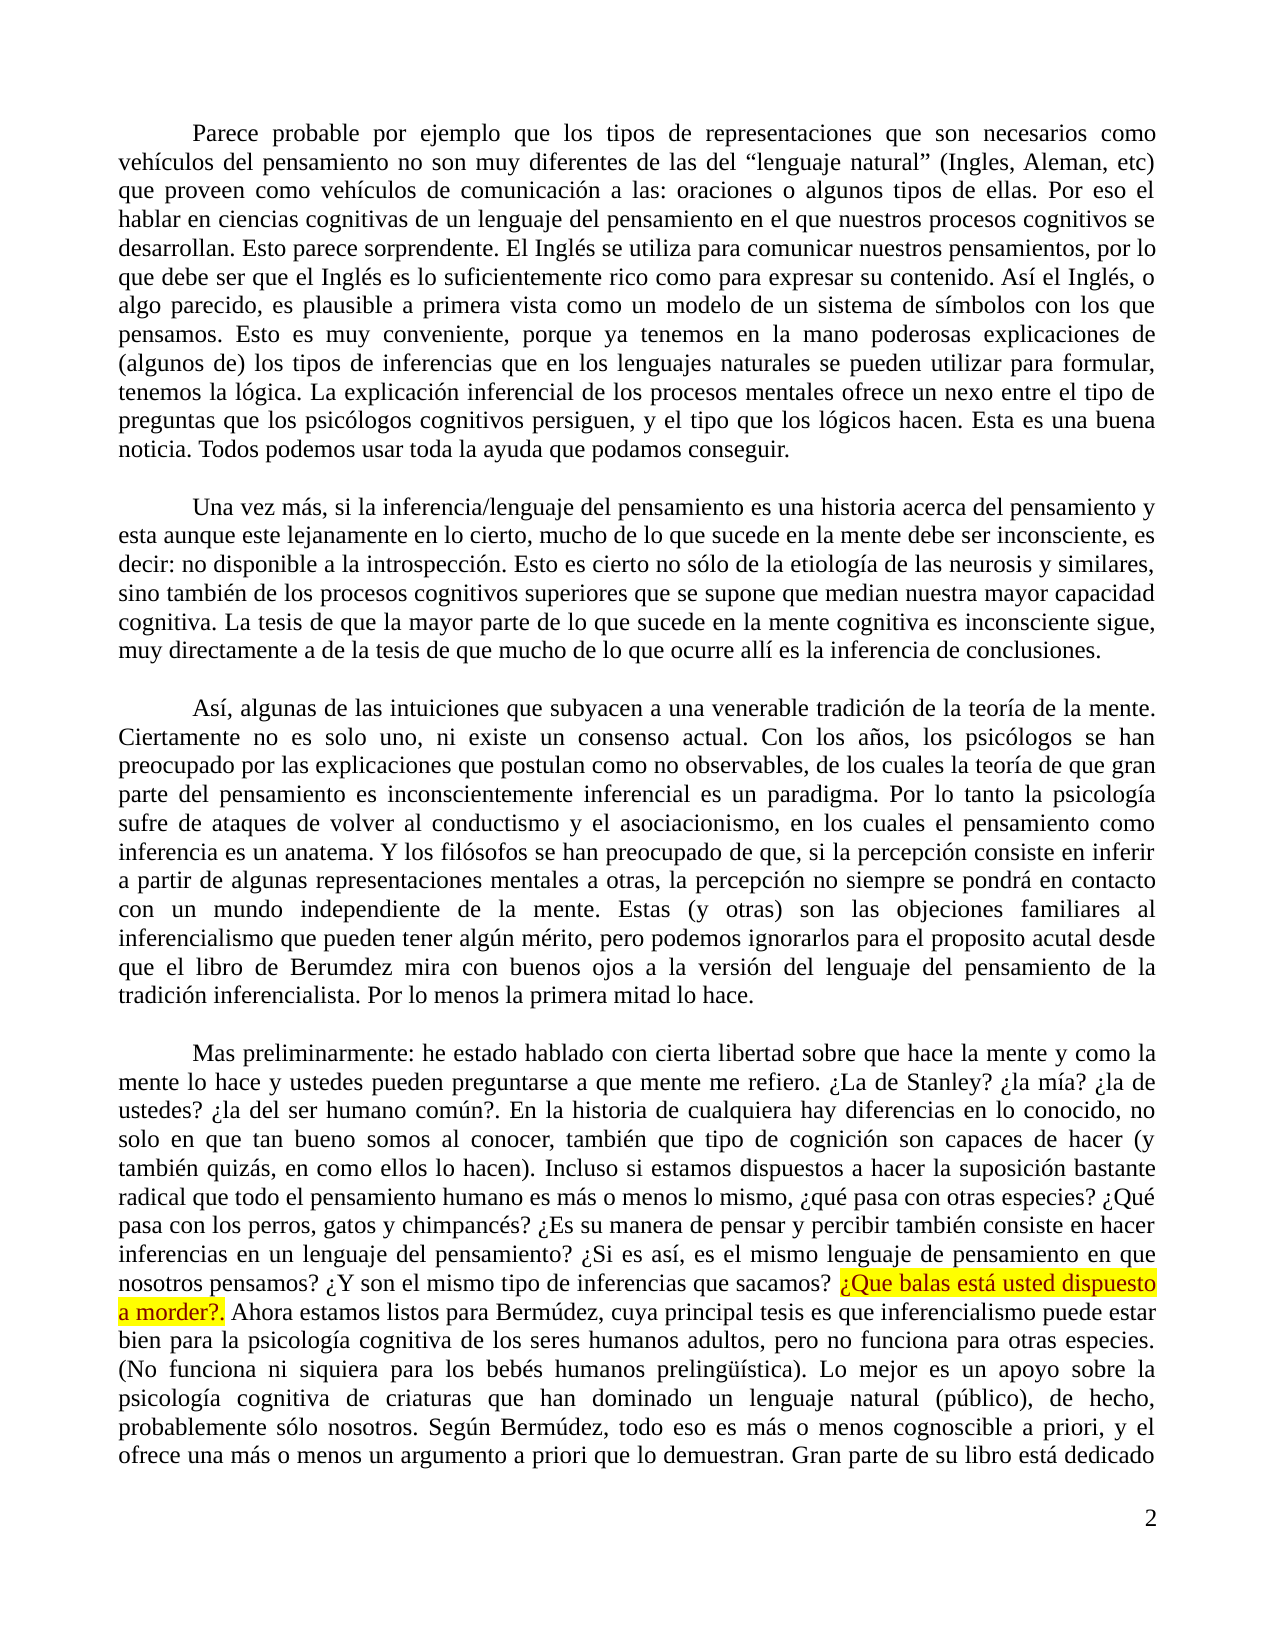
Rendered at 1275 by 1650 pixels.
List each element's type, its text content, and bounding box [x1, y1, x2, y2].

text Una vez más, si la inferencia/lenguaje del pensamiento es una historia acerca del pensamiento y esta aunque este lejanamente en lo cierto, mucho de lo que sucede en la mente debe ser inconsciente, es decir: no disponible a la introspección. Esto es cierto no sólo de la etiología de las neurosis y similares, sino también de los procesos cognitivos superiores que se supone que median nuestra mayor capacidad cognitiva. La tesis de que la mayor parte de lo que sucede en la mente cognitiva es inconsciente sigue, muy directamente a de la tesis de que mucho de lo que ocurre allí es la inferencia de conclusiones. [118, 492, 1157, 664]
text Parece probable por ejemplo que los tipos de representaciones que son necesarios como vehículos del pensamiento no son muy diferentes de las del “lenguaje natural” (Ingles, Aleman, etc) que proveen como vehículos de comunicación a las: oraciones o algunos tipos de ellas. Por eso el hablar en ciencias cognitivas de un lenguaje del pensamiento en el que nuestros procesos cognitivos se desarrollan. Esto parece sorprendente. El Inglés se utiliza para comunicar nuestros pensamientos, por lo que debe ser que el Inglés es lo suficientemente rico como para expresar su contenido. Así el Inglés, o algo parecido, es plausible a primera vista como un modelo de un sistema de símbolos con los que pensamos. Esto es muy conveniente, porque ya tenemos en la mano poderosas explicaciones de (algunos de) los tipos de inferencias que en los lenguajes naturales se pueden utilizar para formular, tenemos la lógica. La explicación inferencial de los procesos mentales ofrece un nexo entre el tipo de preguntas que los psicólogos cognitivos persiguen, y el tipo que los lógicos hacen. Esta es una buena noticia. Todos podemos usar toda la ayuda que podamos conseguir. [118, 118, 1157, 463]
text Mas preliminarmente: he estado hablado con cierta libertad sobre que hace la mente y como la mente lo hace y ustedes pueden preguntarse a que mente me refiero. ¿La de Stanley? ¿la mía? ¿la de ustedes? ¿la del ser humano común?. En la historia de cualquiera hay diferencias en lo conocido, no solo en que tan bueno somos al conocer, también que tipo de cognición son capaces de hacer (y también quizás, en como ellos lo hacen). Incluso si estamos dispuestos a hacer la suposición bastante radical que todo el pensamiento humano es más o menos lo mismo, ¿qué pasa con otras especies? ¿Qué pasa con los perros, gatos y chimpancés? ¿Es su manera de pensar y percibir también consiste en hacer inferencias en un lenguaje del pensamiento? ¿Si es así, es el mismo lenguaje de pensamiento en que nosotros pensamos? ¿Y son el mismo tipo de inferencias que sacamos? ¿Que balas está usted dispuesto a morder?. Ahora estamos listos para Bermúdez, cuya principal tesis es que inferencialismo puede estar bien para la psicología cognitiva de los seres humanos adultos, pero no funciona para otras especies. (No funciona ni siquiera para los bebés humanos prelingüística). Lo mejor es un apoyo sobre la psicología cognitiva de criaturas que han dominado un lenguaje natural (público), de hecho, probablemente sólo nosotros. Según Bermúdez, todo eso es más o menos cognoscible a priori, y el ofrece una más o menos un argumento a priori que lo demuestran. Gran parte de su libro está dedicado [118, 1038, 1157, 1469]
text Así, algunas de las intuiciones que subyacen a una venerable tradición de la teoría de la mente. Ciertamente no es solo uno, ni existe un consenso actual. Con los años, los psicólogos se han preocupado por las explicaciones que postulan como no observables, de los cuales la teoría de que gran parte del pensamiento es inconscientemente inferencial es un paradigma. Por lo tanto la psicología sufre de ataques de volver al conductismo y el asociacionismo, en los cuales el pensamiento como inferencia es un anatema. Y los filósofos se han preocupado de que, si la percepción consiste en inferir a partir de algunas representaciones mentales a otras, la percepción no siempre se pondrá en contacto con un mundo independiente de la mente. Estas (y otras) son las objeciones familiares al inferencialismo que pueden tener algún mérito, pero podemos ignorarlos para el proposito acutal desde que el libro de Berumdez mira con buenos ojos a la versión del lenguaje del pensamiento de la tradición inferencialista. Por lo menos la primera mitad lo hace. [118, 693, 1157, 1009]
